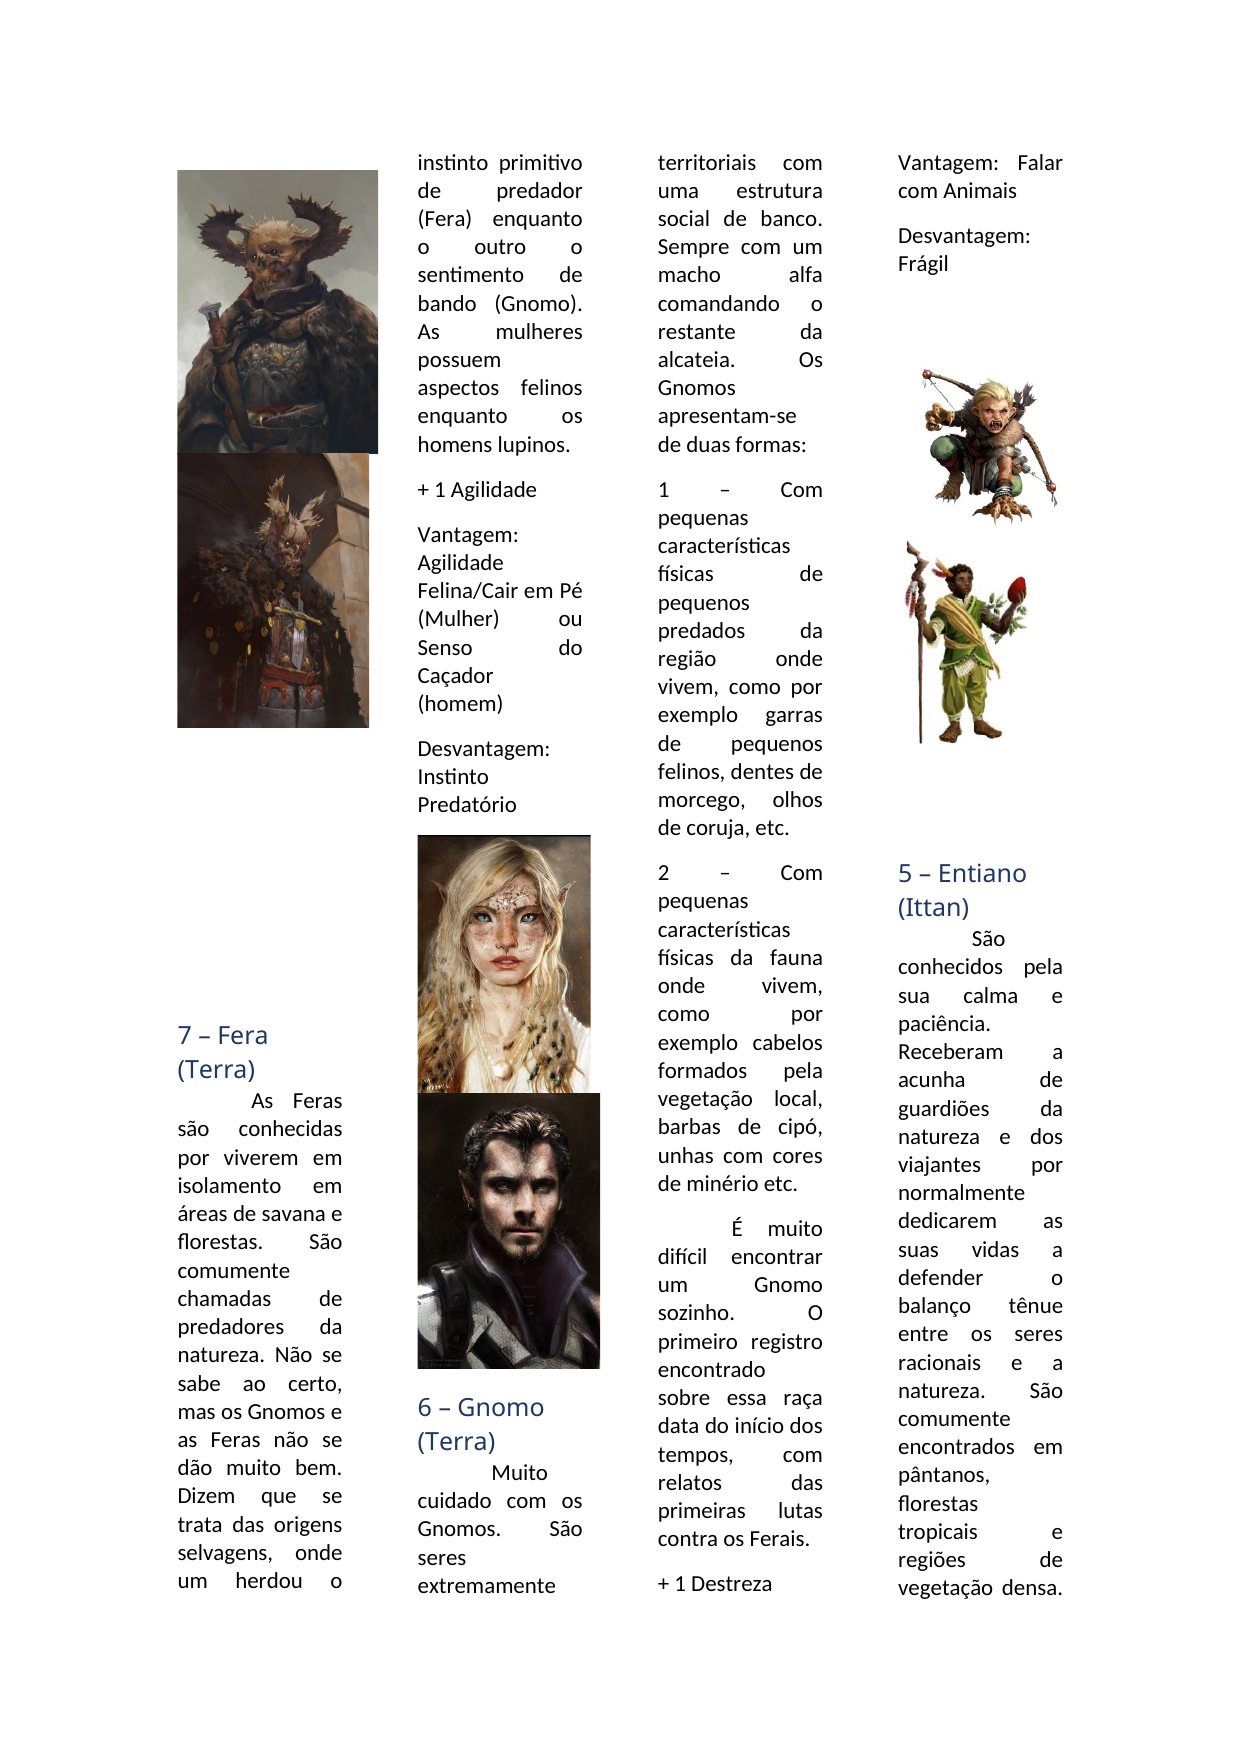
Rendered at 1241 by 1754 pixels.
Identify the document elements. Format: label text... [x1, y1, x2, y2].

text + 1 Agilidade [417, 475, 583, 503]
text São conhecidos pela sua calma e paciência. Receberam a acunha de guardiões da natureza e dos viajantes por normalmente dedicarem as suas vidas a defender o balanço tênue entre os seres racionais e a natureza. São comumente encontrados em pântanos, florestas tropicais e regiões de vegetação densa. [898, 924, 1063, 1602]
text As Feras são conhecidas por viverem em isolamento em áreas de savana e florestas. São comumente chamadas de predadores da natureza. Não se sabe ao certo, mas os Gnomos e as Feras não se dão muito bem. Dizem que se trata das origens selvagens, onde um herdou o [177, 1086, 342, 1594]
subtitle 5 – Entiano (Ittan) [898, 856, 1063, 924]
text É muito difícil encontrar um Gnomo sozinho. O primeiro registro encontrado sobre essa raça data do início dos tempos, com relatos das primeiras lutas contra os Ferais. [658, 1214, 823, 1552]
subtitle 6 – Gnomo (Terra) [417, 1389, 583, 1458]
text Vantagem: Agilidade Felina/Cair em Pé (Mulher) ou Senso do Caçador (homem) [417, 520, 583, 717]
text Desvantagem: Instinto Predatório [417, 734, 583, 818]
text instinto primitivo de predador (Fera) enquanto o outro o sentimento de bando (Gnomo). As mulheres possuem aspectos felinos enquanto os homens lupinos. [417, 148, 583, 458]
text 1 – Com pequenas características físicas de pequenos predados da região onde vivem, como por exemplo garras de pequenos felinos, dentes de morcego, olhos de coruja, etc. [658, 475, 823, 842]
text Muito cuidado com os Gnomos. São seres extremamente [417, 1458, 583, 1599]
text 2 – Com pequenas características físicas da fauna onde vivem, como por exemplo cabelos formados pela vegetação local, barbas de cipó, unhas com cores de minério etc. [658, 858, 823, 1197]
subtitle 7 – Fera (Terra) [177, 1018, 342, 1086]
text Vantagem: Falar com Animais [898, 148, 1063, 204]
text Desvantagem: Frágil [898, 221, 1063, 277]
text + 1 Destreza [658, 1569, 823, 1597]
text territoriais com uma estrutura social de banco. Sempre com um macho alfa comandando o restante da alcateia. Os Gnomos apresentam-se de duas formas: [658, 148, 823, 458]
